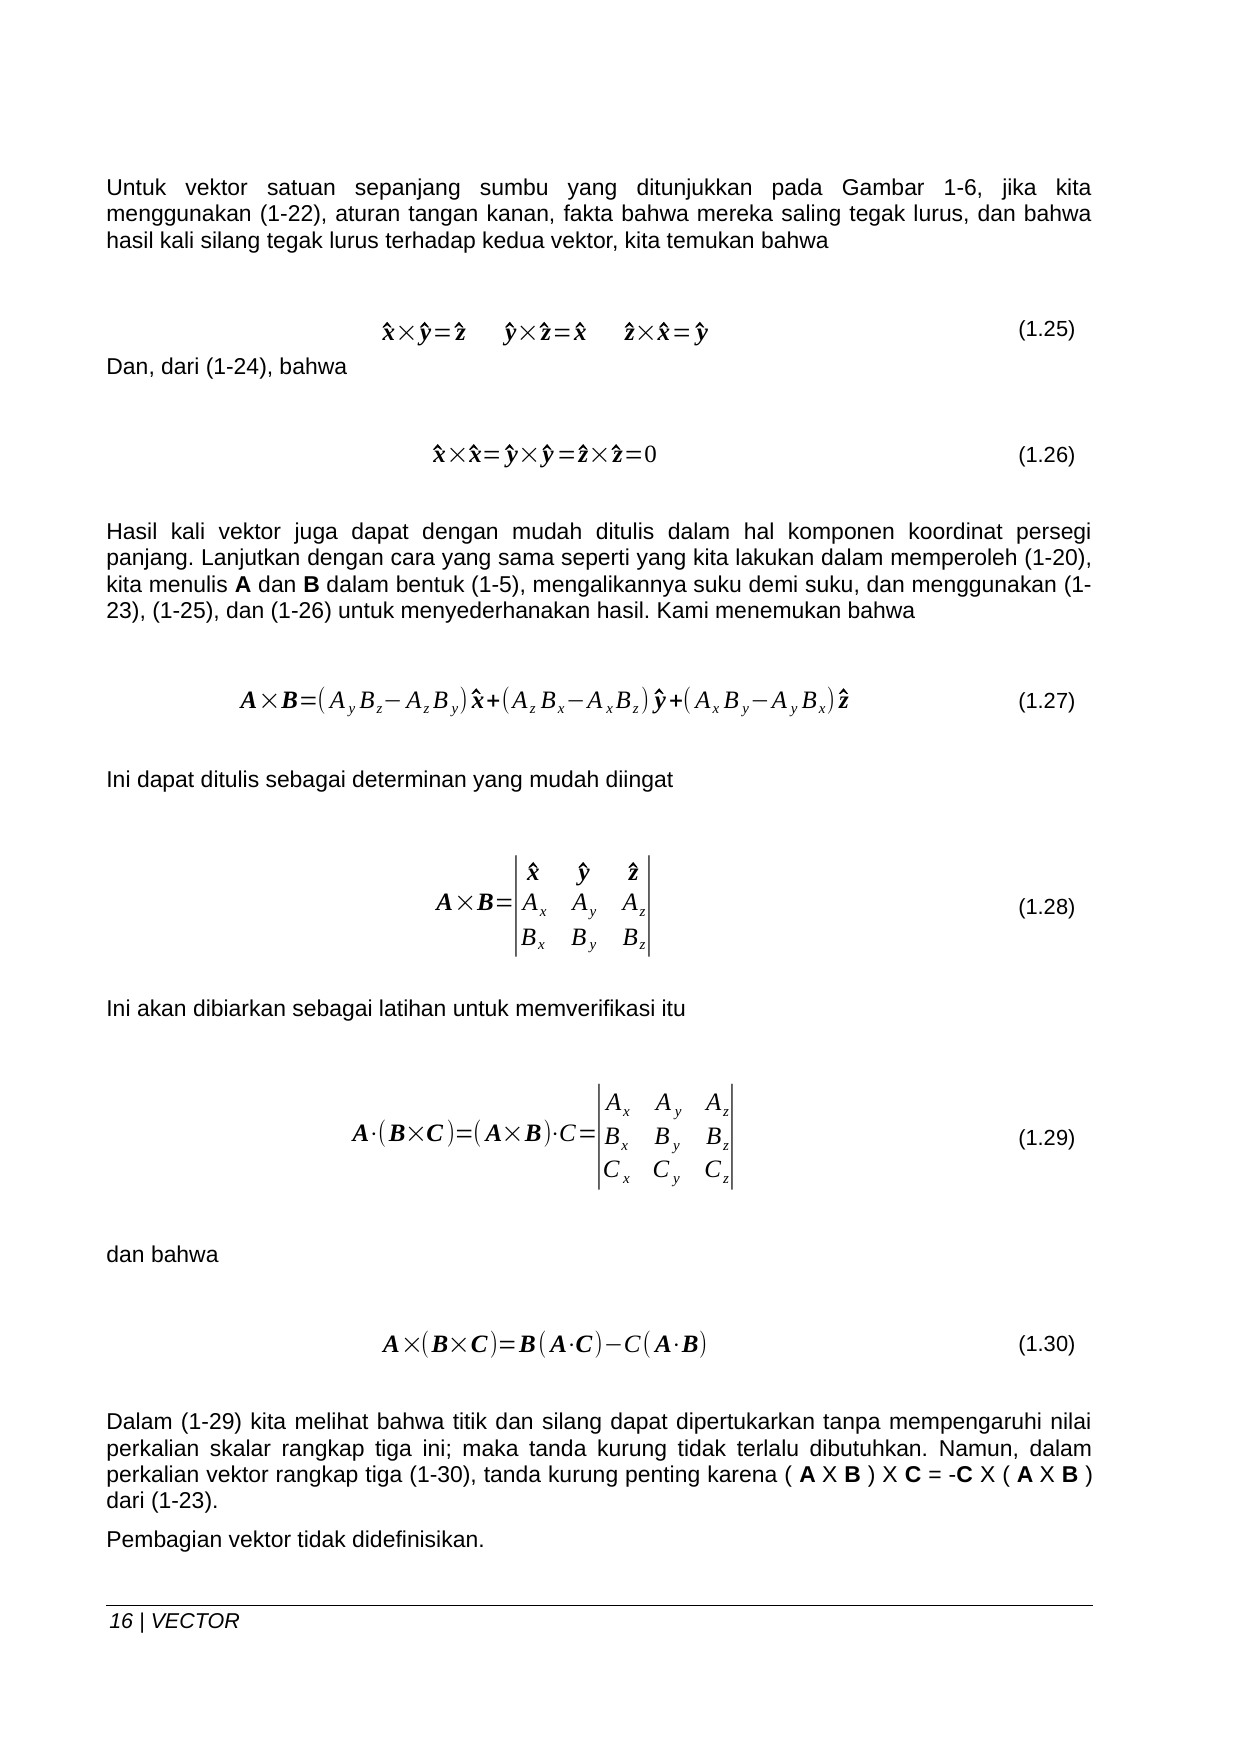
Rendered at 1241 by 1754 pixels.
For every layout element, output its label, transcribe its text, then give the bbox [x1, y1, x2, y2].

text Ini dapat ditulis sebagai determinan yang mudah diingat [106, 766, 1093, 793]
table_header [106, 431, 983, 479]
table_header (1.30) [983, 1319, 1093, 1369]
table_header [106, 1319, 983, 1369]
text Hasil kali vektor juga dapat dengan mudah ditulis dalam hal komponen koordinat persegi panjang. Lanjutkan dengan cara yang sama seperti yang kita lakukan dalam memperoleh (1-20), kita menulis A dan B dalam bentuk (1-5), mengalikannya suku demi suku, dan menggunakan (1-23), (1-25), dan (1-26) untuk menyederhanakan hasil. Kami menemukan bahwa [106, 518, 1093, 623]
text Untuk vektor satuan sepanjang sumbu yang ditunjukkan pada Gambar 1-6, jika kita menggunakan (1-22), aturan tangan kanan, fakta bahwa mereka saling tegak lurus, dan bahwa hasil kali silang tegak lurus terhadap kedua vektor, kita temukan bahwa [106, 174, 1093, 253]
table_header [106, 1073, 983, 1202]
table_header (1.28) [983, 844, 1093, 969]
table_header [106, 304, 983, 353]
text Pembagian vektor tidak didefinisikan. [106, 1526, 1093, 1552]
text Dalam (1-29) kita melihat bahwa titik dan silang dapat dipertukarkan tanpa mempengaruhi nilai perkalian skalar rangkap tiga ini; maka tanda kurung tidak terlalu dibutuhkan. Namun, dalam perkalian vektor rangkap tiga (1-30), tanda kurung penting karena ( A X B ) X C = -C X ( A X B ) dari (1-23). [106, 1408, 1093, 1514]
table_header (1.26) [983, 431, 1093, 479]
table_header [106, 675, 983, 727]
table_header (1.29) [983, 1073, 1093, 1202]
text Dan, dari (1-24), bahwa [106, 353, 1093, 379]
table_header (1.25) [983, 304, 1093, 353]
text Ini akan dibiarkan sebagai latihan untuk memverifikasi itu [106, 995, 1093, 1022]
table_header [106, 844, 983, 969]
table_header (1.27) [983, 675, 1093, 727]
text dan bahwa [106, 1241, 1093, 1267]
